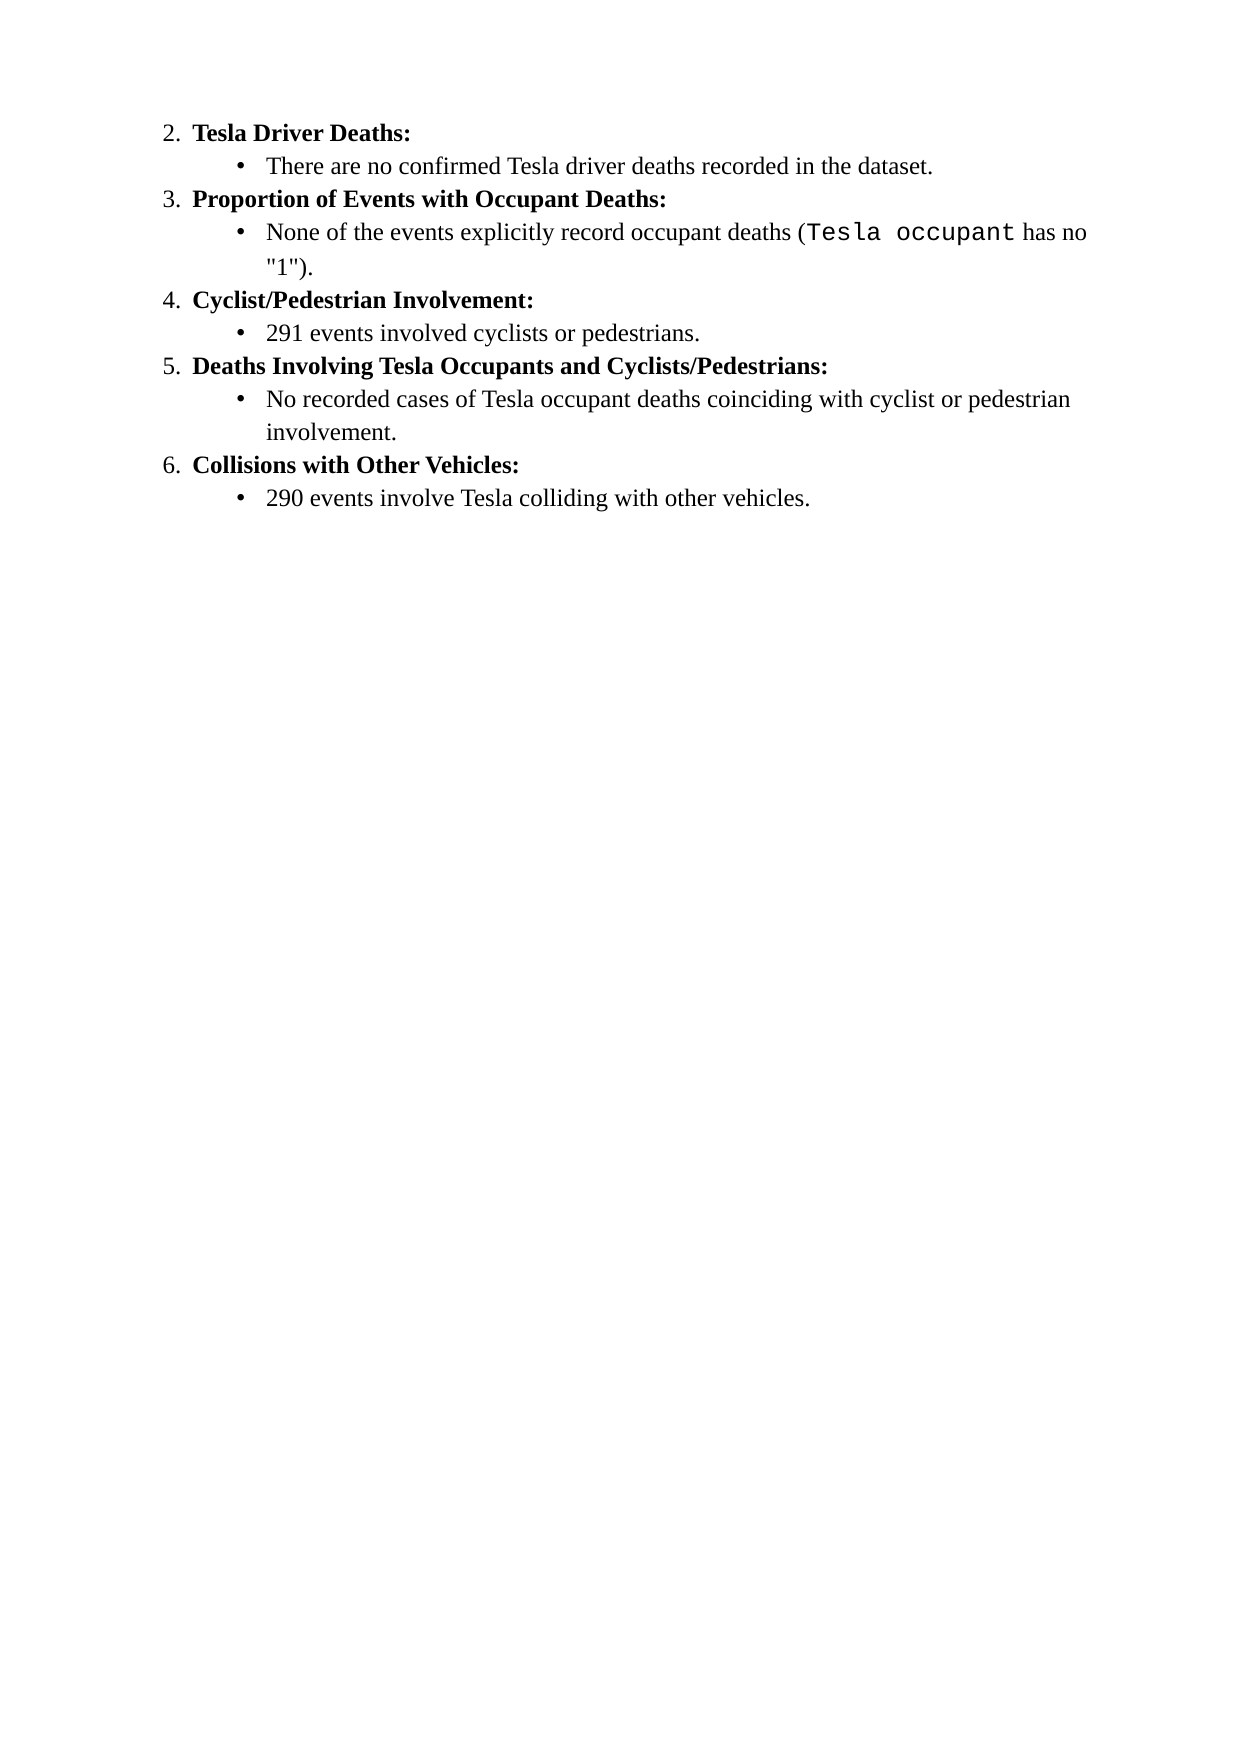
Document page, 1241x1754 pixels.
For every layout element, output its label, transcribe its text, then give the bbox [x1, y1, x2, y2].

list Cyclist/Pedestrian Involvement: [162, 285, 1122, 314]
list Deaths Involving Tesla Occupants and Cyclists/Pedestrians: [162, 351, 1122, 380]
list Proportion of Events with Occupant Deaths: [162, 184, 1122, 213]
list No recorded cases of Tesla occupant deaths coinciding with cyclist or pedestrian involvement. [236, 384, 1122, 446]
list There are no confirmed Tesla driver deaths recorded in the dataset. [236, 151, 1122, 180]
list Collisions with Other Vehicles: [162, 450, 1122, 479]
list 291 events involved cyclists or pedestrians. [236, 318, 1122, 347]
list 290 events involve Tesla colliding with other vehicles. [236, 483, 1122, 512]
list Tesla Driver Deaths: [162, 118, 1122, 147]
list None of the events explicitly record occupant deaths (Tesla occupant has no "1"). [236, 217, 1122, 281]
